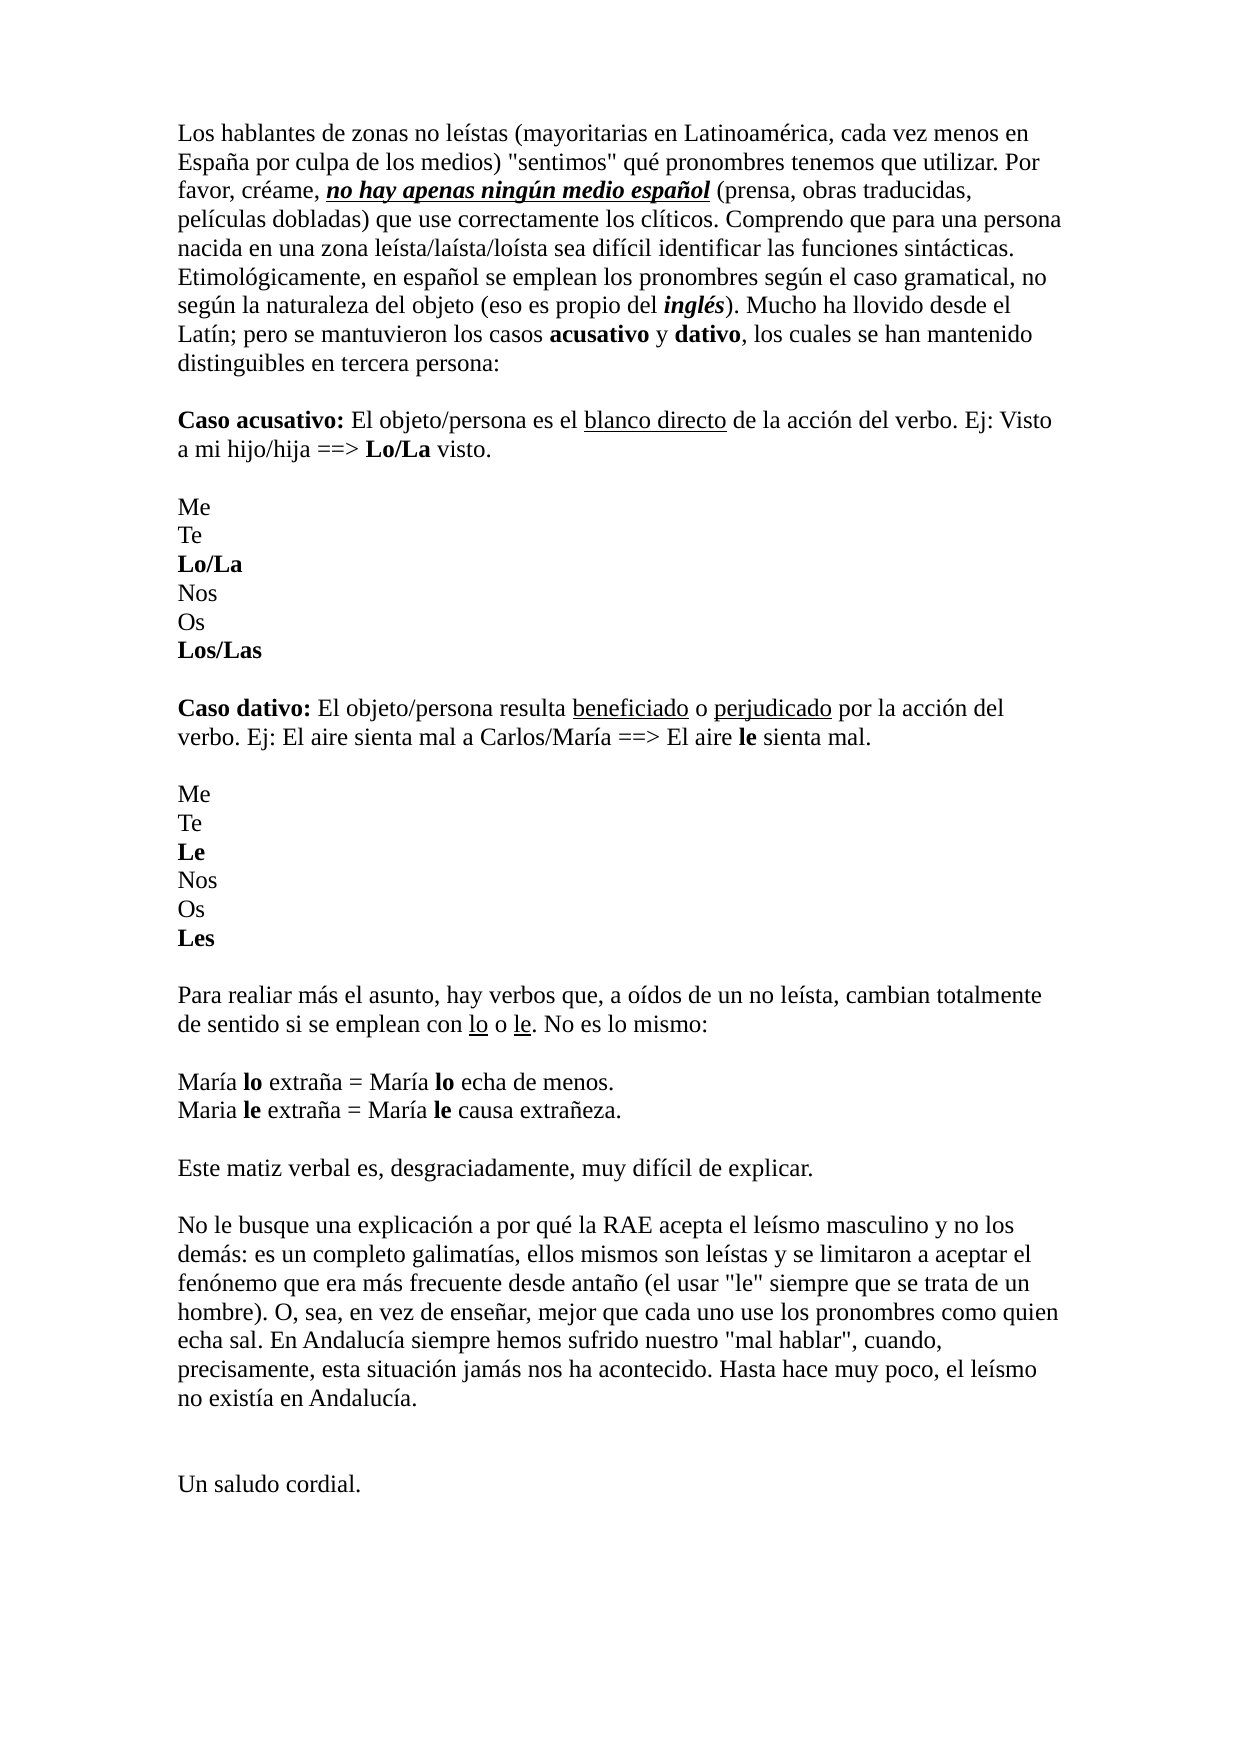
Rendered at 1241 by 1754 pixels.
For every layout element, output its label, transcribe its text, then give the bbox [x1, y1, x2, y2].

text Los hablantes de zonas no leístas (mayoritarias en Latinoamérica, cada vez menos en España por culpa de los medios) "sentimos" qué pronombres tenemos que utilizar. Por favor, créame, no hay apenas ningún medio español (prensa, obras traducidas, películas dobladas) que use correctamente los clíticos. Comprendo que para una persona nacida en una zona leísta/laísta/loísta sea difícil identificar las funciones sintácticas. Etimológicamente, en español se emplean los pronombres según el caso gramatical, no según la naturaleza del objeto (eso es propio del inglés). Mucho ha llovido desde el Latín; pero se mantuvieron los casos acusativo y dativo, los cuales se han mantenido distinguibles en tercera persona: Caso acusativo: El objeto/persona es el blanco directo de la acción del verbo. Ej: Visto a mi hijo/hija ==> Lo/La visto. Me Te Lo/La Nos Os Los/Las Caso dativo: El objeto/persona resulta beneficiado o perjudicado por la acción del verbo. Ej: El aire sienta mal a Carlos/María ==> El aire le sienta mal. Me Te Le Nos Os Les Para realiar más el asunto, hay verbos que, a oídos de un no leísta, cambian totalmente de sentido si se emplean con lo o le. No es lo mismo: María lo extraña = María lo echa de menos. Maria le extraña = María le causa extrañeza. Este matiz verbal es, desgraciadamente, muy difícil de explicar. No le busque una explicación a por qué la RAE acepta el leísmo masculino y no los demás: es un completo galimatías, ellos mismos son leístas y se limitaron a aceptar el fenónemo que era más frecuente desde antaño (el usar "le" siempre que se trata de un hombre). O, sea, en vez de enseñar, mejor que cada uno use los pronombres como quien echa sal. En Andalucía siempre hemos sufrido nuestro "mal hablar", cuando, precisamente, esta situación jamás nos ha acontecido. Hasta hace muy poco, el leísmo no existía en Andalucía. Un saludo cordial. [177, 118, 1063, 1498]
